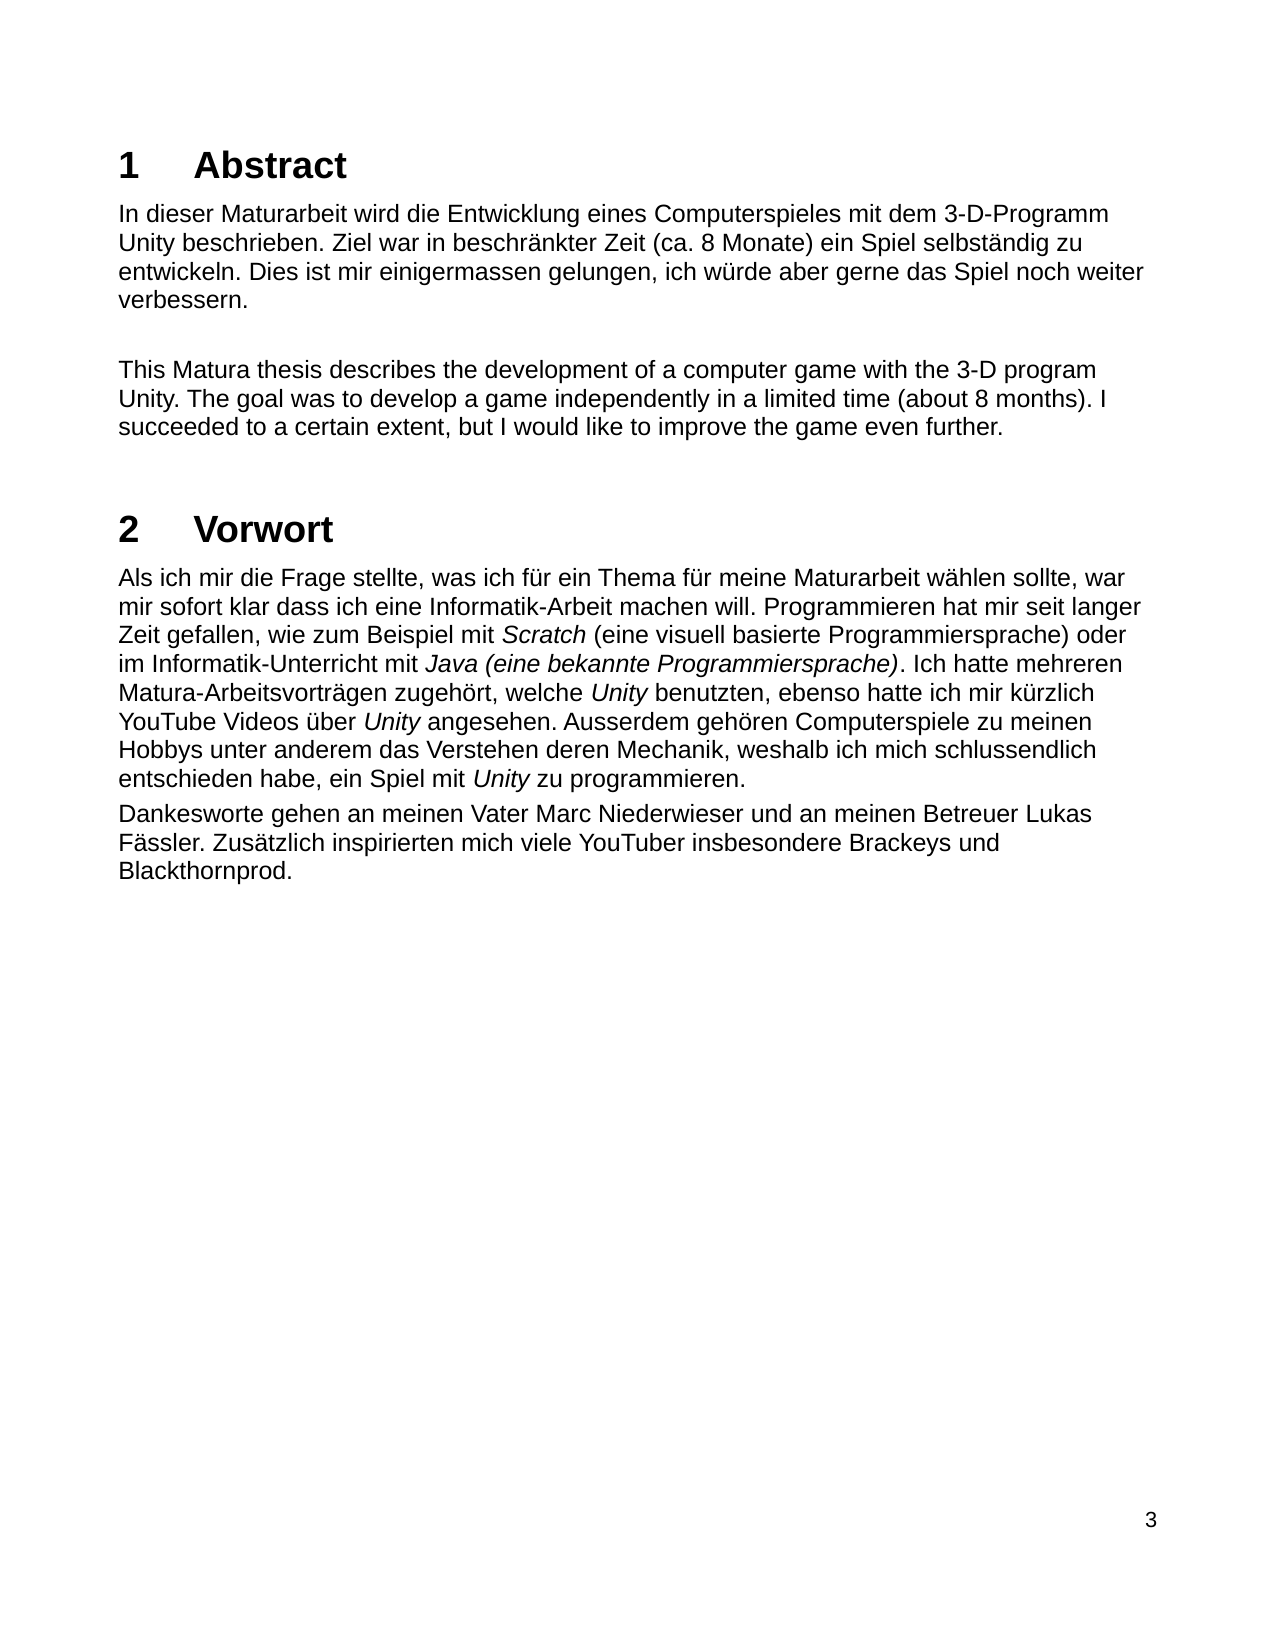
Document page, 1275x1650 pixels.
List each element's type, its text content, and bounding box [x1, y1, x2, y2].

subtitle Vorwort [118, 507, 1157, 550]
text This Matura thesis describes the development of a computer game with the 3-D program Unity. The goal was to develop a game independently in a limited time (about 8 months). I succeeded to a certain extent, but I would like to improve the game even further. [118, 355, 1157, 441]
subtitle Abstract [118, 143, 1157, 187]
text Dankesworte gehen an meinen Vater Marc Niederwieser und an meinen Betreuer Lukas Fässler. Zusätzlich inspirierten mich viele YouTuber insbesondere Brackeys und Blackthornprod. [118, 799, 1157, 885]
text Als ich mir die Frage stellte, was ich für ein Thema für meine Maturarbeit wählen sollte, war mir sofort klar dass ich eine Informatik-Arbeit machen will. Programmieren hat mir seit langer Zeit gefallen, wie zum Beispiel mit Scratch (eine visuell basierte Programmiersprache) oder im Informatik-Unterricht mit Java (eine bekannte Programmiersprache). Ich hatte mehreren Matura-Arbeitsvorträgen zugehört, welche Unity benutzten, ebenso hatte ich mir kürzlich YouTube Videos über Unity angesehen. Ausserdem gehören Computerspiele zu meinen Hobbys unter anderem das Verstehen deren Mechanik, weshalb ich mich schlussendlich entschieden habe, ein Spiel mit Unity zu programmieren. [118, 563, 1157, 793]
text In dieser Maturarbeit wird die Entwicklung eines Computerspieles mit dem 3-D-Programm Unity beschrieben. Ziel war in beschränkter Zeit (ca. 8 Monate) ein Spiel selbständig zu entwickeln. Dies ist mir einigermassen gelungen, ich würde aber gerne das Spiel noch weiter verbessern. [118, 199, 1157, 314]
